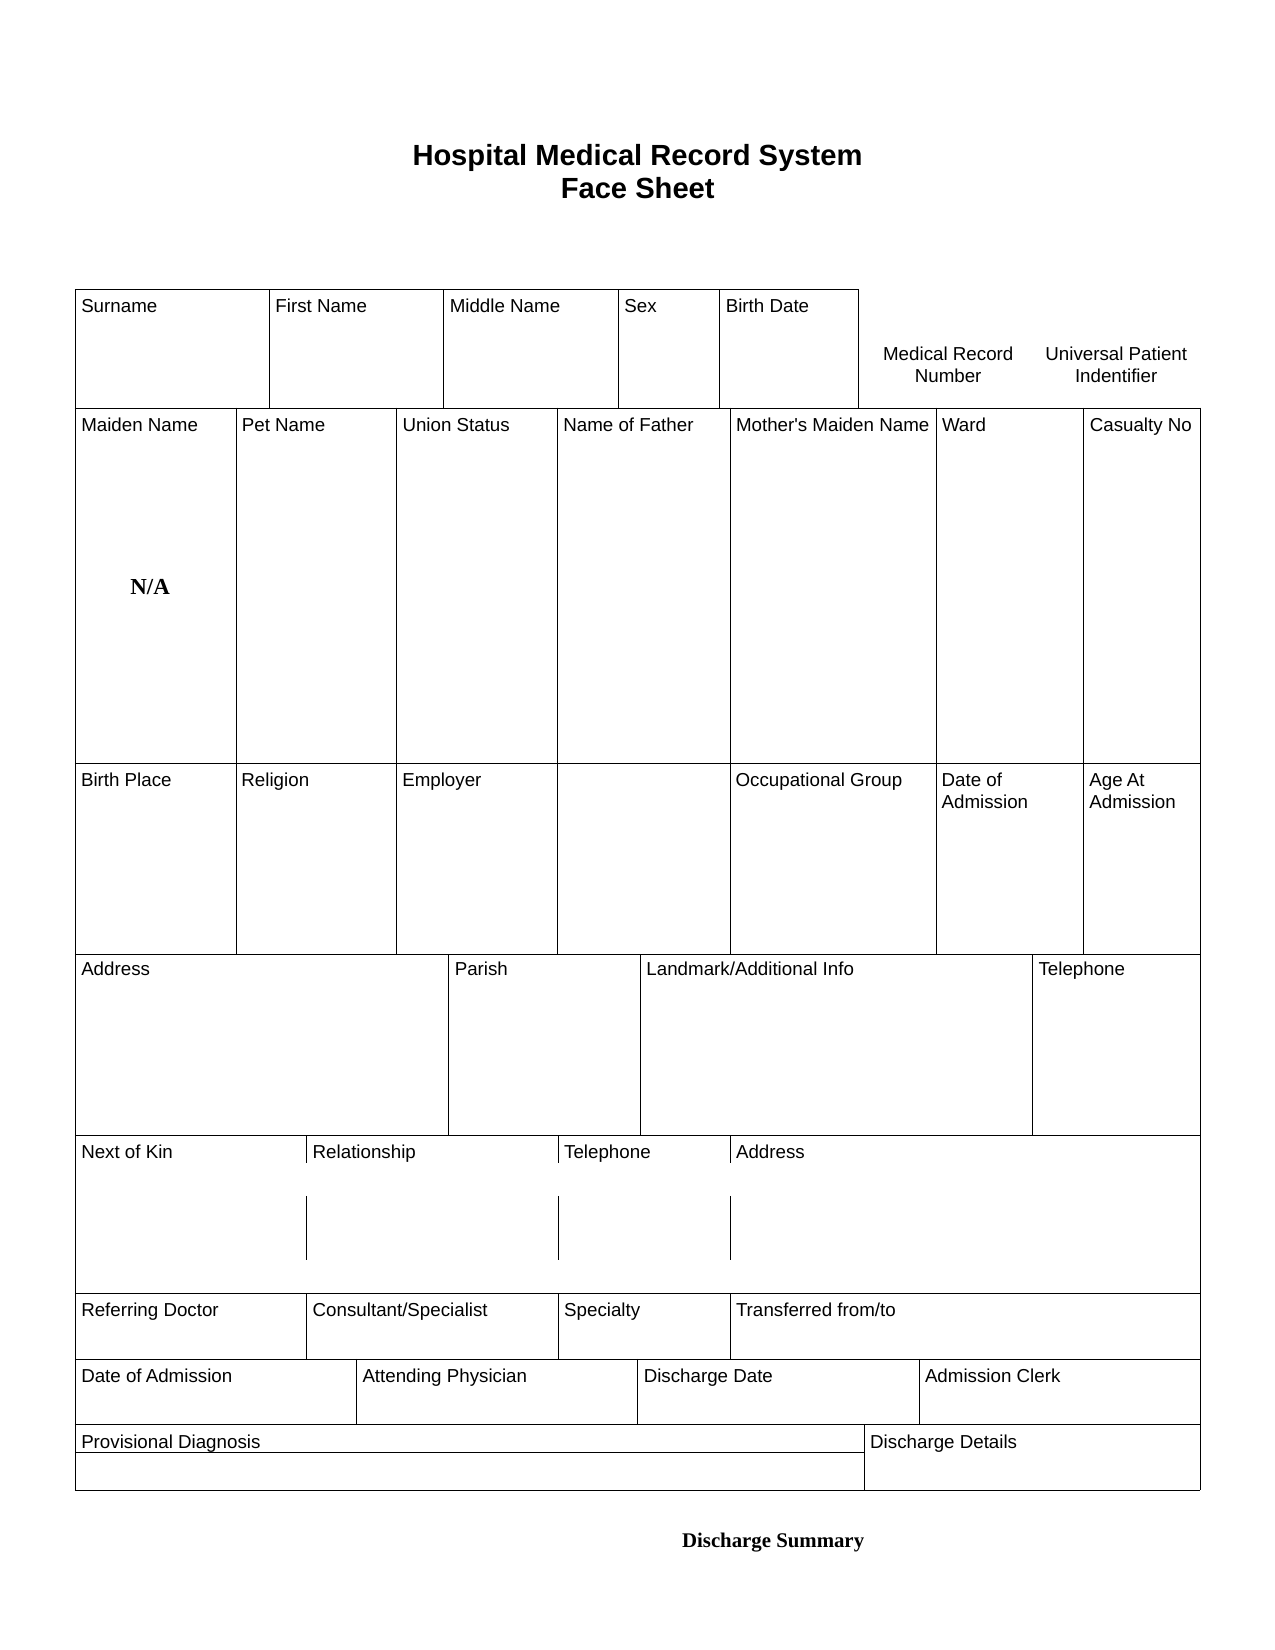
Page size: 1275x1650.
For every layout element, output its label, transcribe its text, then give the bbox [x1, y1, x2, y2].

table_header Telephone [559, 1136, 730, 1163]
table_cell <if test="patient.name.du"><patient.name.du.desc> </if> [641, 979, 1032, 1135]
table_header Telephone [1033, 955, 1200, 979]
table_header Birth Date [720, 290, 858, 317]
table_header Pet Name [237, 409, 396, 435]
table_header <patient.name.upi> [1032, 251, 1200, 343]
table_header Ward [937, 409, 1083, 435]
table_cell <patient.name.middlename> [444, 317, 618, 407]
table_header Name of Father [558, 409, 730, 435]
table_cell <patient.name.alias> [237, 435, 396, 763]
table_cell <patient.name.mother_maiden_name> [731, 435, 936, 763]
table_cell <for each="nok in patient.name.addresses"> [76, 1163, 1200, 1196]
table_header Next of Kin [76, 1136, 306, 1163]
table_header Date of Admission [76, 1360, 356, 1386]
subtitle Hospital Medical Record System Face Sheet <context['company.rec_name']> [75, 137, 1200, 238]
table_header Maiden Name [76, 409, 236, 435]
table_cell [920, 1386, 1200, 1424]
table_cell [357, 1386, 637, 1424]
table_cell Birth Place [76, 764, 236, 954]
table_header Provisional Diagnosis [76, 1425, 864, 1452]
table_cell <if test="patient.name.du"><patient.name.du.address_subdivision.name> </if> [449, 979, 640, 1135]
table_header <patient.medical_record_num> [864, 251, 1032, 343]
table_cell [864, 1521, 1200, 1552]
table_cell Age At Admission <patient.age> [1084, 764, 1200, 954]
table_cell [75, 1491, 864, 1521]
table_cell Referring Doctor [76, 1294, 306, 1321]
table_cell Medical Record Number [864, 343, 1032, 386]
table_cell [1033, 979, 1200, 1135]
table_header Relationship [307, 1136, 558, 1163]
table_cell [76, 1453, 864, 1490]
table_cell [1084, 435, 1200, 763]
table_cell [76, 1321, 306, 1358]
table_cell <patient.name.marital_status_display> [397, 435, 557, 763]
table_cell [559, 1321, 730, 1358]
table_cell Employer [397, 764, 557, 954]
table_cell <if test="patient.name.du"><patient.name.du.simple_address> </if> [76, 979, 448, 1135]
table_header Union Status [397, 409, 557, 435]
table_header Casualty No [1084, 409, 1200, 435]
table_cell <nok.relationship_display> [307, 1196, 558, 1260]
table_header [75, 251, 864, 408]
table_header Surname [76, 290, 269, 317]
table_header Sex [619, 290, 719, 317]
table_cell [559, 1196, 730, 1260]
table_cell <nok.full_address> [731, 1196, 1200, 1260]
table_cell [864, 1491, 1200, 1521]
table_cell Universal Patient Indentifier [1032, 343, 1200, 386]
table_cell </for> [76, 1260, 1200, 1293]
table_header Mother's Maiden Name [731, 409, 936, 435]
table_cell Religion [237, 764, 396, 954]
table_cell Consultant/Specialist [307, 1294, 558, 1321]
table_header Address [76, 955, 448, 979]
table_cell [307, 1321, 558, 1358]
table_cell <patient.dob.strftime('%F')> [720, 317, 858, 407]
table_cell <patient.lastname> [76, 317, 269, 407]
table_header Landmark/Additional Info [641, 955, 1032, 979]
table_cell [638, 1386, 919, 1424]
table_header Address [731, 1136, 1200, 1163]
table_cell <patient.sex_display> [619, 317, 719, 407]
table_cell Specialty [559, 1294, 730, 1321]
table_cell Occupational Group <if test="patient.name.occupation"><patient.name.occupation.name></if> [731, 764, 936, 954]
table_cell <nok.name> [76, 1196, 306, 1260]
table_header Discharge Date [638, 1360, 919, 1386]
table_cell Date of Admission [937, 764, 1083, 954]
table_cell [864, 386, 1032, 407]
table_header Attending Physician [357, 1360, 637, 1386]
table_header Middle Name [444, 290, 618, 317]
table_cell [76, 1386, 356, 1424]
table_header Parish [449, 955, 640, 979]
table_cell [1032, 386, 1200, 407]
table_cell Discharge Summary [75, 1521, 864, 1552]
table_header Discharge Details [865, 1425, 1200, 1452]
table_cell [937, 435, 1083, 763]
table_header First Name [270, 290, 443, 317]
table_cell [558, 764, 730, 954]
table_cell [731, 1321, 1200, 1358]
table_cell <patient.name.father_name> [558, 435, 730, 763]
table_header Admission Clerk [920, 1360, 1200, 1386]
table_cell Transferred from/to [731, 1294, 1200, 1321]
table_cell <patient.name.firstname> [270, 317, 443, 407]
table_cell [865, 1452, 1200, 1490]
table_cell <choose test=""><when test="patient.name.sex=='m'">N/A</when><otherwise><patient.name.maiden_name></otherwise></choose> [76, 435, 236, 763]
